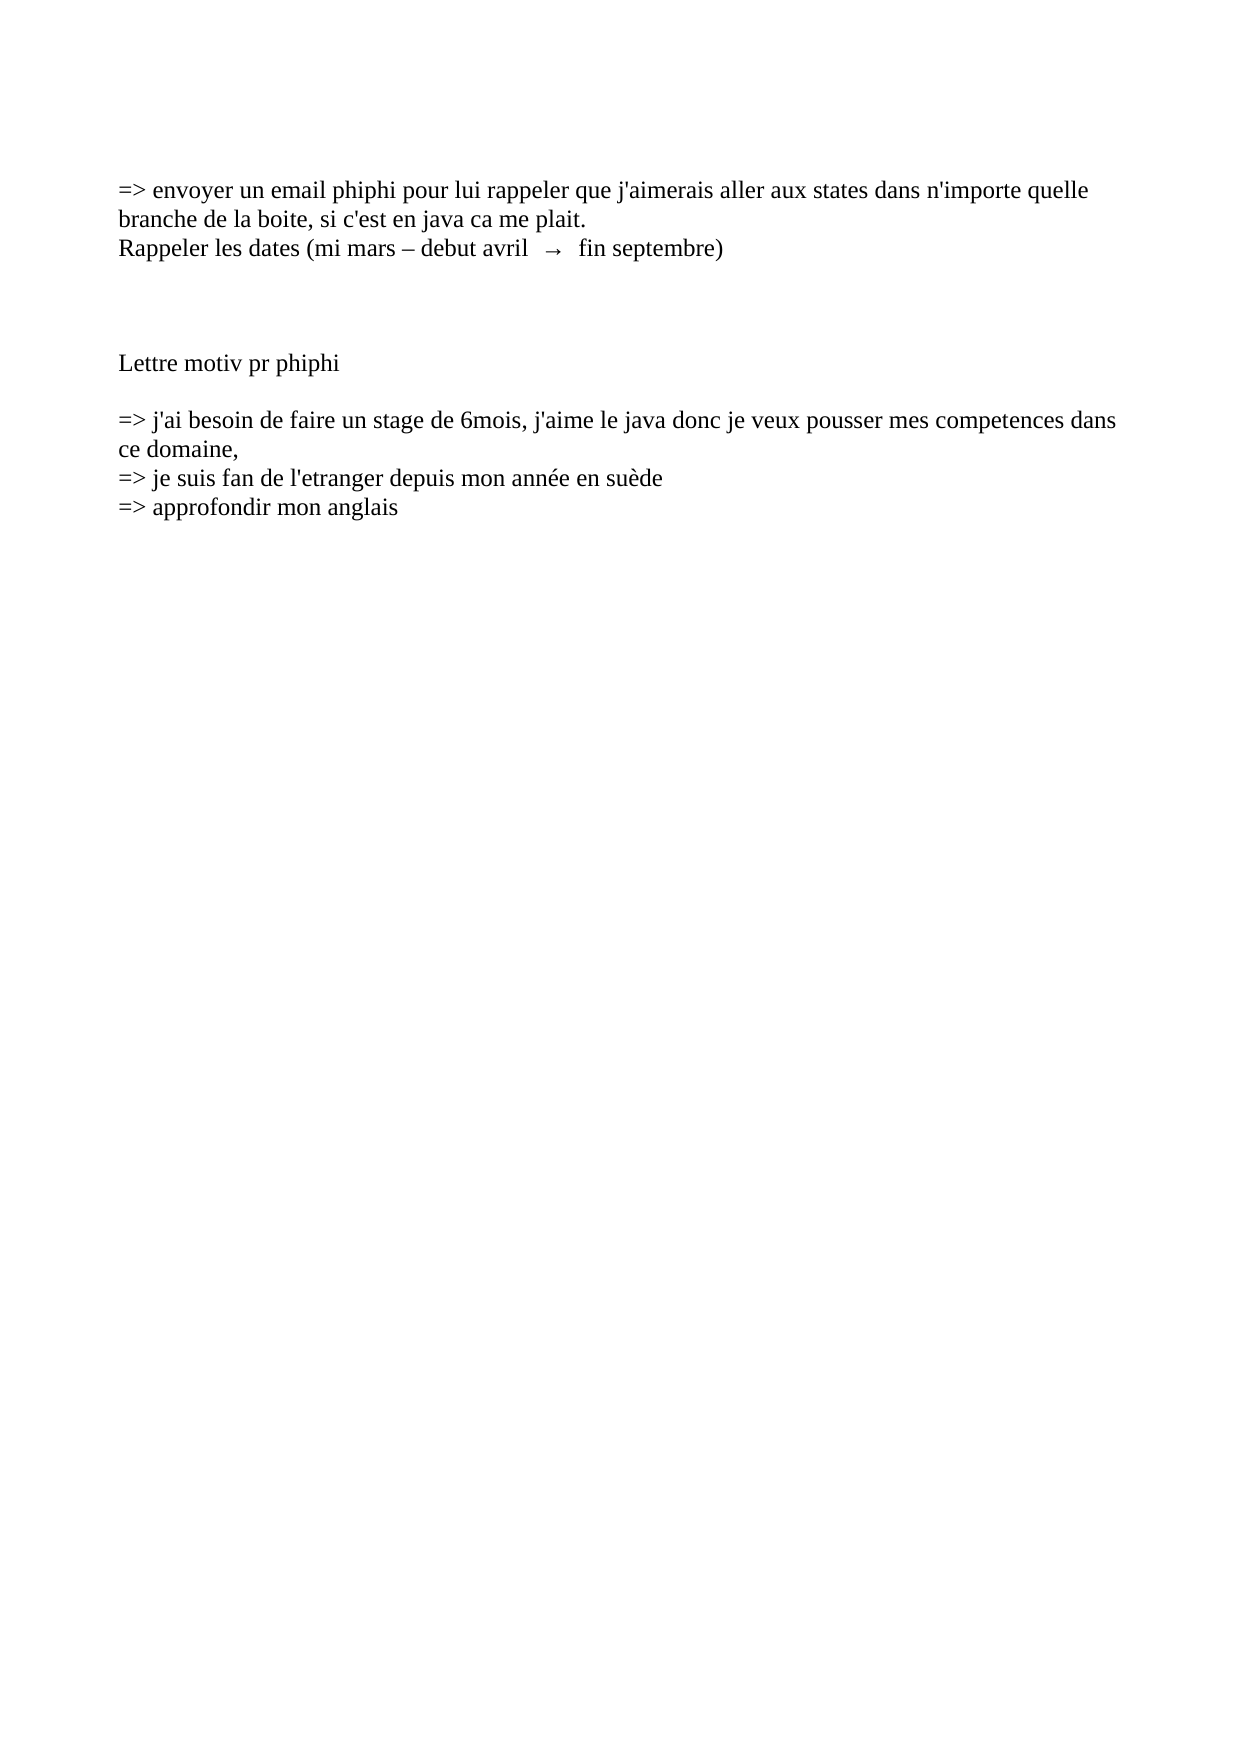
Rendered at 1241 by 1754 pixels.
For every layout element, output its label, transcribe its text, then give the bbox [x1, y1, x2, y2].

text => j'ai besoin de faire un stage de 6mois, j'aime le java donc je veux pousser mes competences dans ce domaine, [118, 406, 1122, 463]
text Lettre motiv pr phiphi [118, 348, 1122, 377]
text => je suis fan de l'etranger depuis mon année en suède [118, 463, 1122, 492]
text Rappeler les dates (mi mars – debut avril → fin septembre) [118, 233, 1122, 262]
text => envoyer un email phiphi pour lui rappeler que j'aimerais aller aux states dans n'importe quelle branche de la boite, si c'est en java ca me plait. [118, 176, 1122, 233]
text => approfondir mon anglais [118, 492, 1122, 521]
